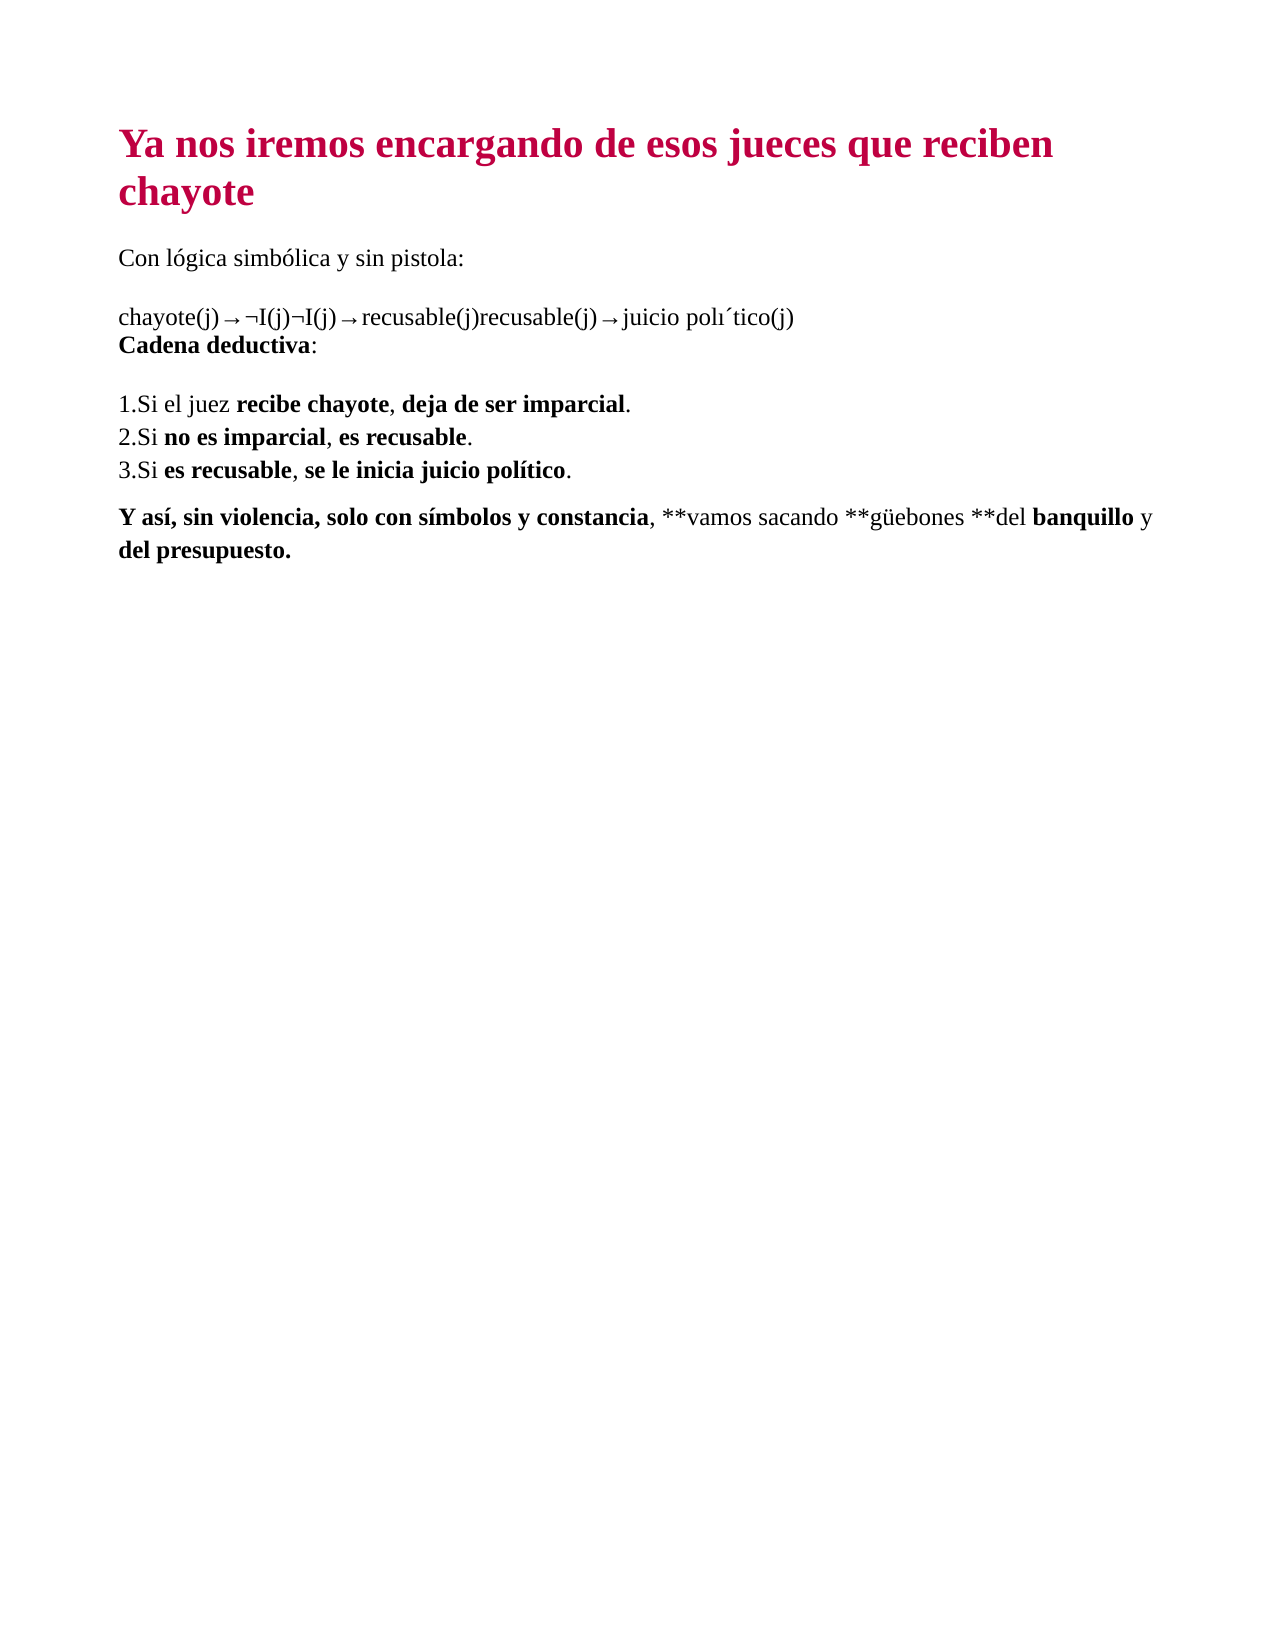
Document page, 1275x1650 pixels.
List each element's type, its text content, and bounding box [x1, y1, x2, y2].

text Cadena deductiva: [118, 330, 1157, 359]
list Si no es imparcial, es recusable. [118, 422, 1157, 450]
list Si el juez recibe chayote, deja de ser imparcial. [118, 389, 1157, 417]
text Y así, sin violencia, solo con símbolos y constancia, **vamos sacando **güebones **del banquillo y del presupuesto. [118, 502, 1157, 564]
text Ya nos iremos encargando de esos jueces que reciben chayote [118, 118, 1157, 214]
text chayote(j)→¬I(j)​¬I(j)→recusable(j)recusable(j)→juicio polıˊtico(j) [118, 302, 1157, 330]
list Si es recusable, se le inicia juicio político. [118, 455, 1157, 483]
text Con lógica simbólica y sin pistola: [118, 243, 1157, 272]
